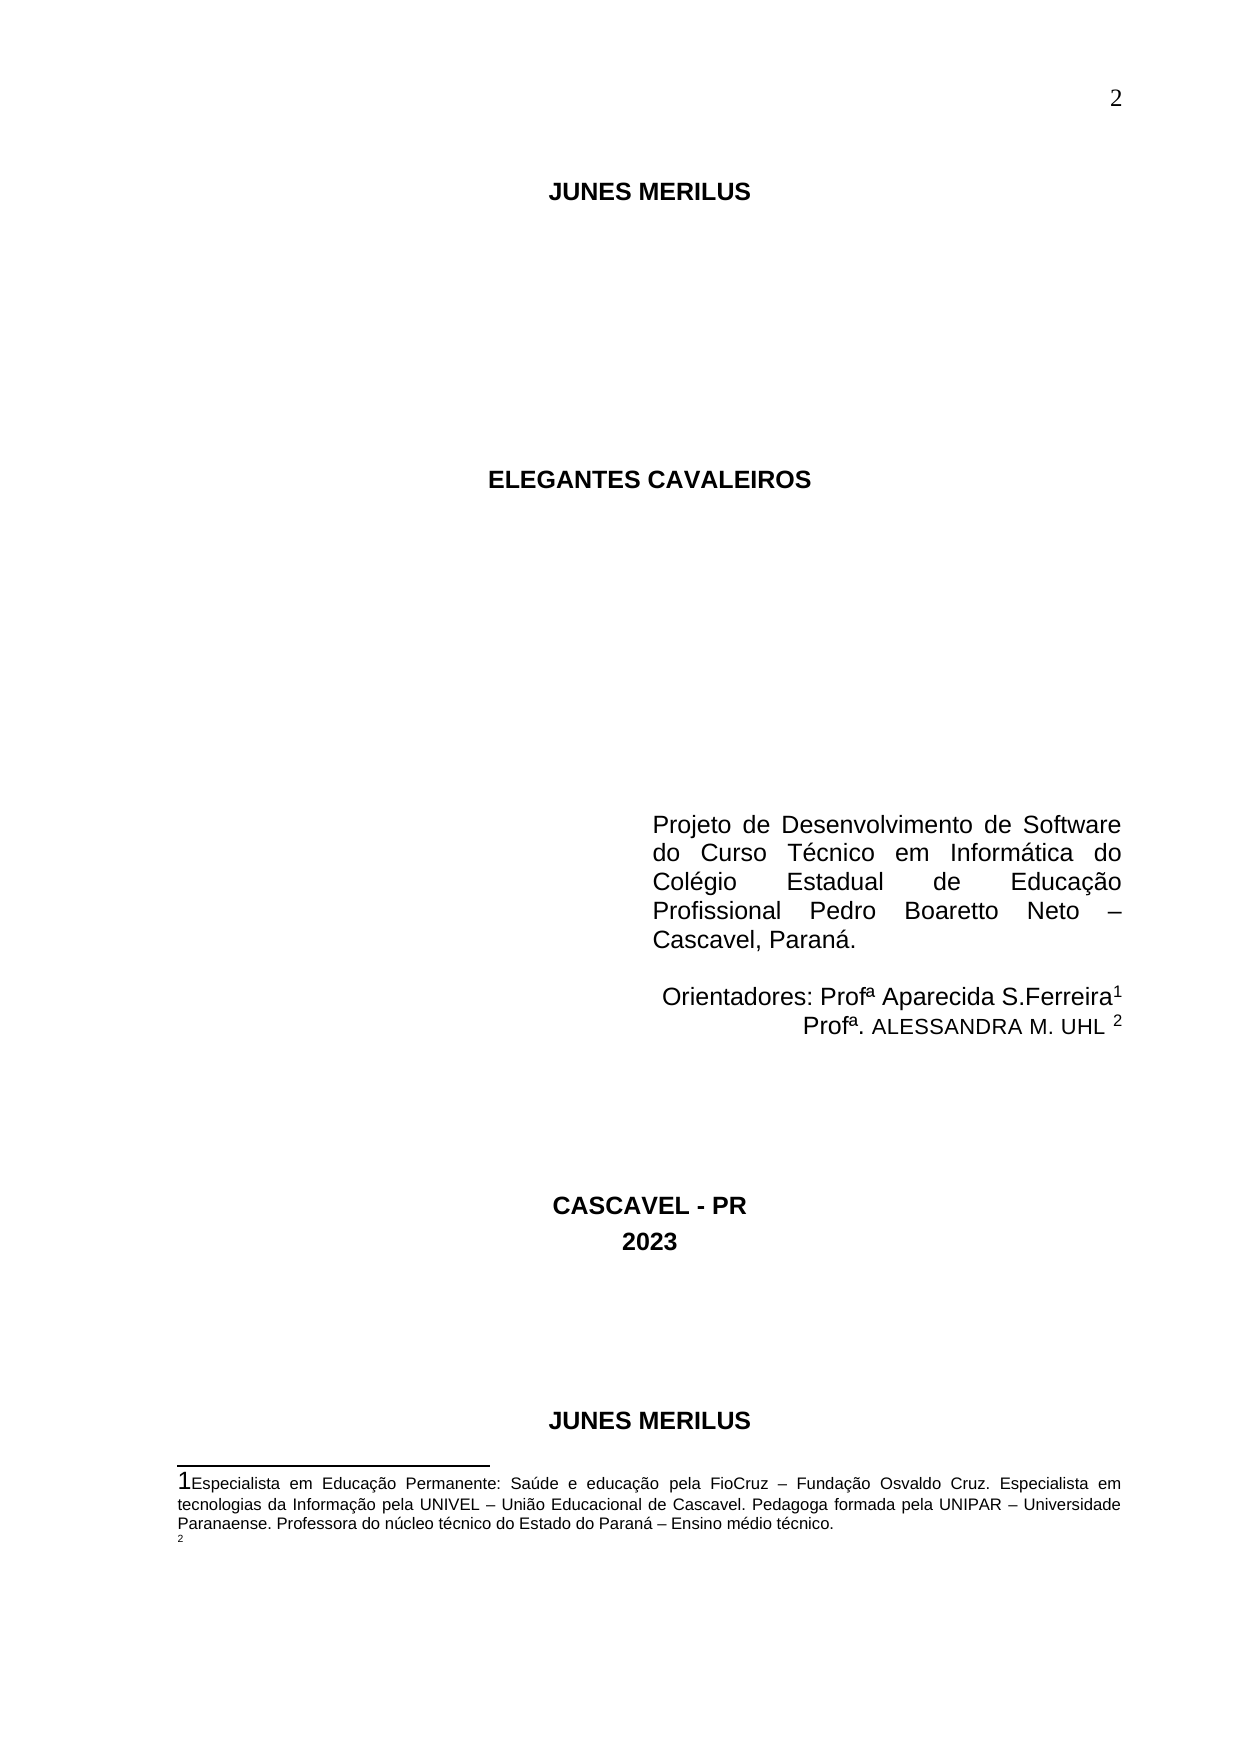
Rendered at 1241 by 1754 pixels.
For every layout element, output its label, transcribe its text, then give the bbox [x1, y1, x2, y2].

text CASCAVEL - PR [177, 1191, 1122, 1219]
text Profª. ALESSANDRA M. UHL 2 [768, 1011, 1122, 1040]
text 2023 [177, 1227, 1122, 1255]
text Orientadores: Profª Aparecida S.Ferreira [652, 982, 1122, 1011]
text ELEGANTES CAVALEIROS [177, 465, 1122, 493]
text Projeto de Desenvolvimento de Software do Curso Técnico em Informática do Colégio Estadual de Educação Profissional Pedro Boaretto Neto – Cascavel, Paraná. [652, 810, 1122, 953]
text 2 [177, 1533, 1122, 1552]
text JUNES MERILUS [177, 177, 1122, 206]
text JUNES MERILUS [177, 1406, 1122, 1435]
text Especialista em Educação Permanente: Saúde e educação pela FioCruz – Fundação Osvaldo Cruz. Especialista em tecnologias da Informação pela UNIVEL – União Educacional de Cascavel. Pedagoga formada pela UNIPAR – Universidade Paranaense. Professora do núcleo técnico do Estado do Paraná – Ensino médio técnico. [177, 1466, 1122, 1533]
